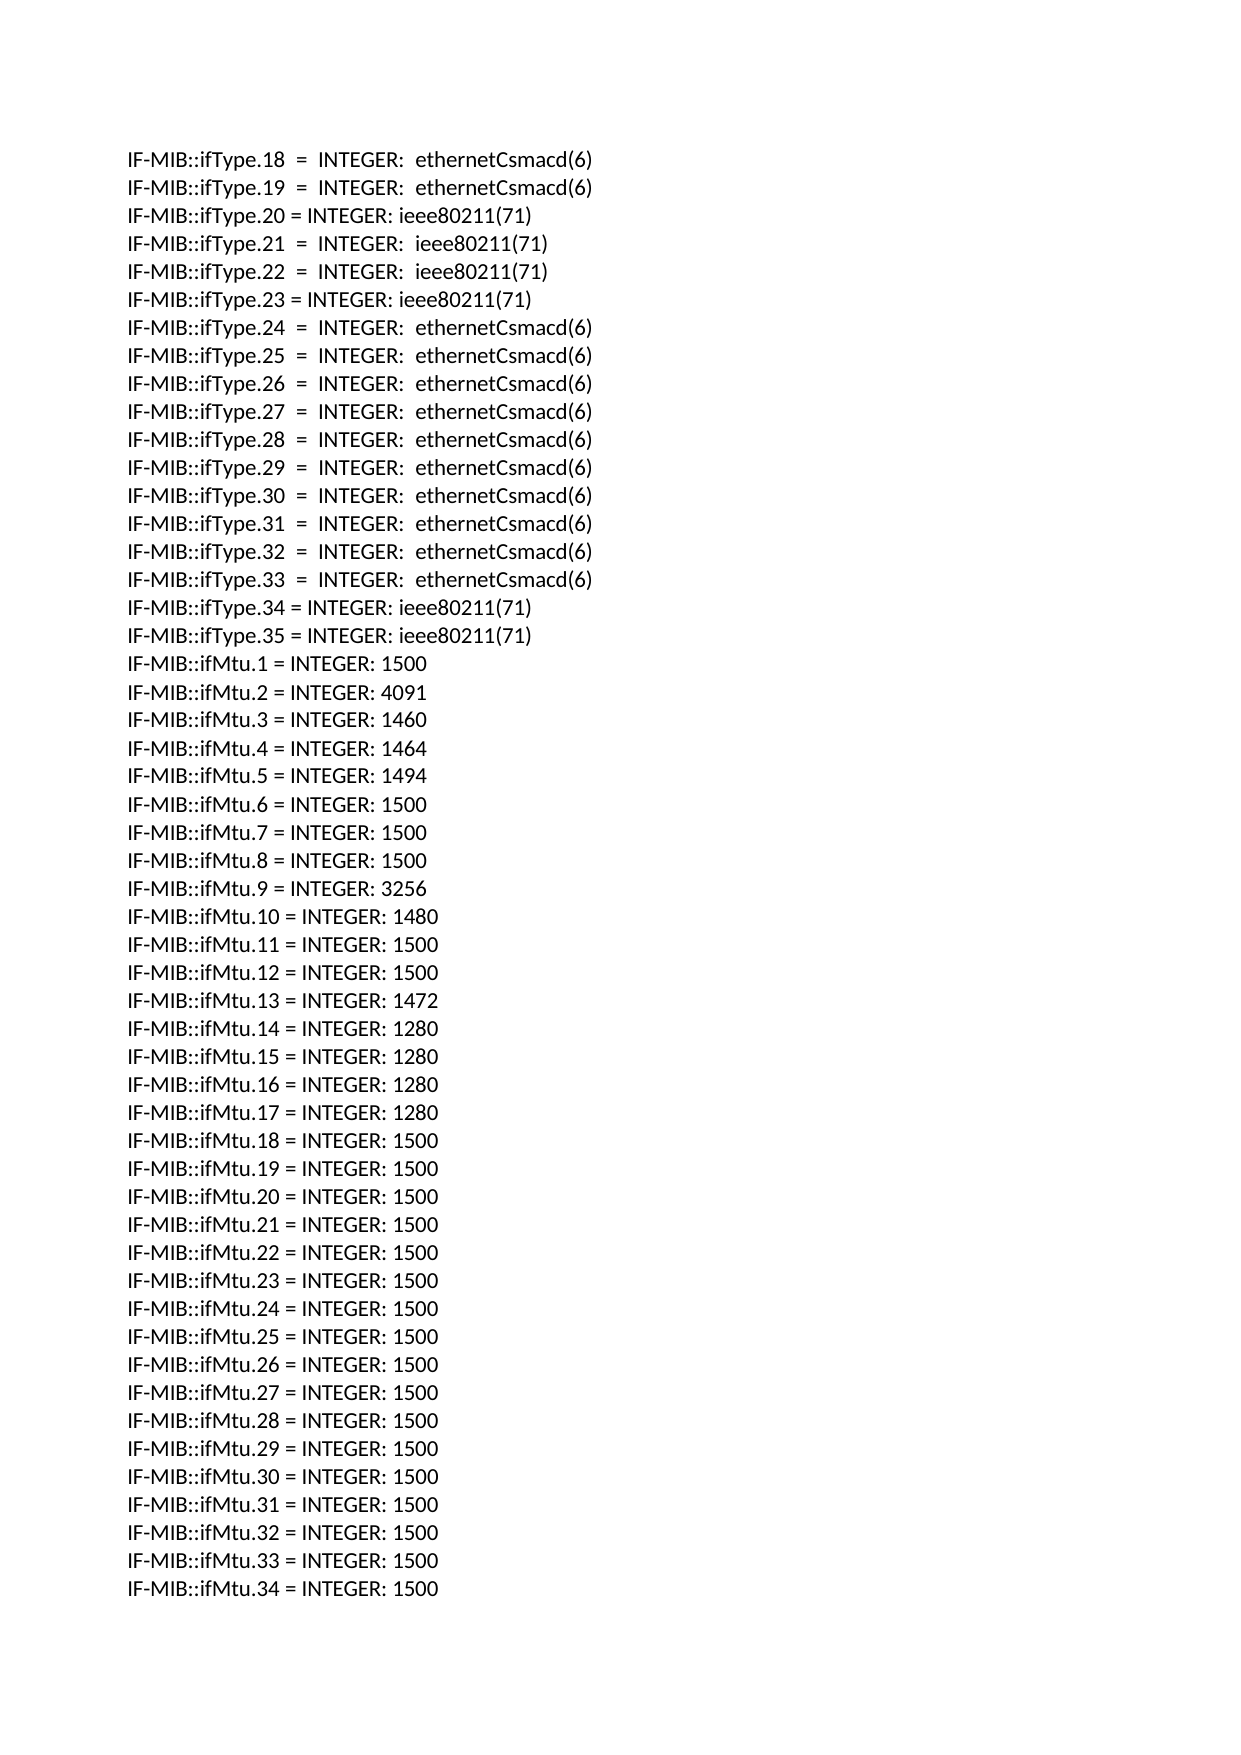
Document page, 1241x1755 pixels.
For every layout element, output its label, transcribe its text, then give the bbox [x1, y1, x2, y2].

text IF-MIB::ifType.18 = INTEGER: ethernetCsmacd(6) IF-MIB::ifType.19 = INTEGER: ethernetCsmacd(6) IF-MIB::ifType.20 = INTEGER: ieee80211(71) [127, 145, 593, 229]
text IF-MIB::ifType.24 = INTEGER: ethernetCsmacd(6) IF-MIB::ifType.25 = INTEGER: ethernetCsmacd(6) IF-MIB::ifType.26 = INTEGER: ethernetCsmacd(6) IF-MIB::ifType.27 = INTEGER: ethernetCsmacd(6) IF-MIB::ifType.28 = INTEGER: ethernetCsmacd(6) IF-MIB::ifType.29 = INTEGER: ethernetCsmacd(6) IF-MIB::ifType.30 = INTEGER: ethernetCsmacd(6) IF-MIB::ifType.31 = INTEGER: ethernetCsmacd(6) IF-MIB::ifType.32 = INTEGER: ethernetCsmacd(6) IF-MIB::ifType.33 = INTEGER: ethernetCsmacd(6) IF-MIB::ifType.34 = INTEGER: ieee80211(71) [127, 313, 593, 622]
text IF-MIB::ifType.21 = INTEGER: ieee80211(71) IF-MIB::ifType.22 = INTEGER: ieee80211(71) IF-MIB::ifType.23 = INTEGER: ieee80211(71) [127, 229, 548, 313]
text IF-MIB::ifType.35 = INTEGER: ieee80211(71) IF-MIB::ifMtu.1 = INTEGER: 1500 [127, 622, 548, 678]
text IF-MIB::ifMtu.2 = INTEGER: 4091 IF-MIB::ifMtu.3 = INTEGER: 1460 IF-MIB::ifMtu.4 = INTEGER: 1464 IF-MIB::ifMtu.5 = INTEGER: 1494 IF-MIB::ifMtu.6 = INTEGER: 1500 IF-MIB::ifMtu.7 = INTEGER: 1500 IF-MIB::ifMtu.8 = INTEGER: 1500 IF-MIB::ifMtu.9 = INTEGER: 3256 IF-MIB::ifMtu.10 = INTEGER: 1480 IF-MIB::ifMtu.11 = INTEGER: 1500 IF-MIB::ifMtu.12 = INTEGER: 1500 IF-MIB::ifMtu.13 = INTEGER: 1472 IF-MIB::ifMtu.14 = INTEGER: 1280 IF-MIB::ifMtu.15 = INTEGER: 1280 IF-MIB::ifMtu.16 = INTEGER: 1280 IF-MIB::ifMtu.17 = INTEGER: 1280 IF-MIB::ifMtu.18 = INTEGER: 1500 IF-MIB::ifMtu.19 = INTEGER: 1500 IF-MIB::ifMtu.20 = INTEGER: 1500 IF-MIB::ifMtu.21 = INTEGER: 1500 IF-MIB::ifMtu.22 = INTEGER: 1500 IF-MIB::ifMtu.23 = INTEGER: 1500 IF-MIB::ifMtu.24 = INTEGER: 1500 IF-MIB::ifMtu.25 = INTEGER: 1500 IF-MIB::ifMtu.26 = INTEGER: 1500 IF-MIB::ifMtu.27 = INTEGER: 1500 IF-MIB::ifMtu.28 = INTEGER: 1500 IF-MIB::ifMtu.29 = INTEGER: 1500 IF-MIB::ifMtu.30 = INTEGER: 1500 IF-MIB::ifMtu.31 = INTEGER: 1500 IF-MIB::ifMtu.32 = INTEGER: 1500 IF-MIB::ifMtu.33 = INTEGER: 1500 IF-MIB::ifMtu.34 = INTEGER: 1500 [127, 678, 454, 1602]
